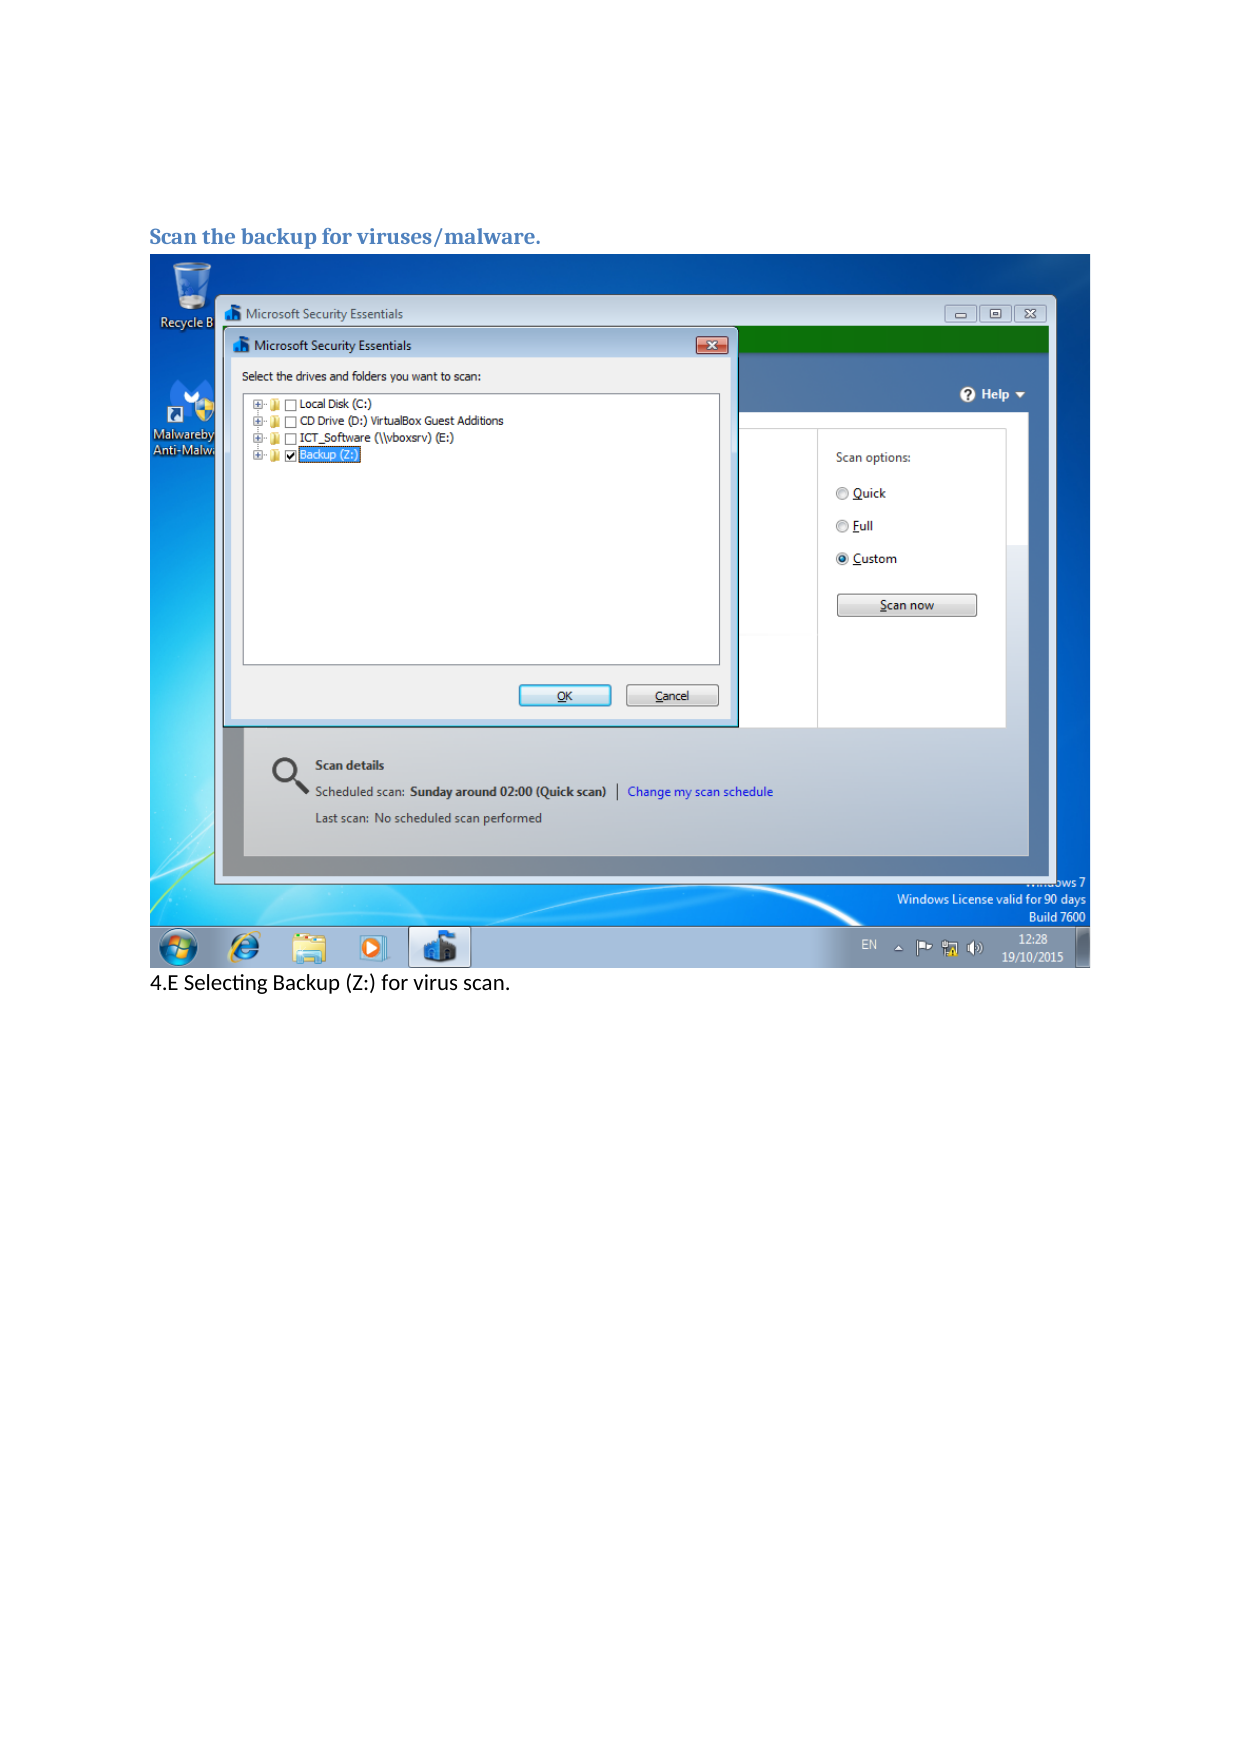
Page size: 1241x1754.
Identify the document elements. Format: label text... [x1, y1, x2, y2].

text 4.E Selecting Backup (Z:) for virus scan. [150, 968, 1090, 996]
subtitle Scan the backup for viruses/malware. [150, 224, 1090, 250]
